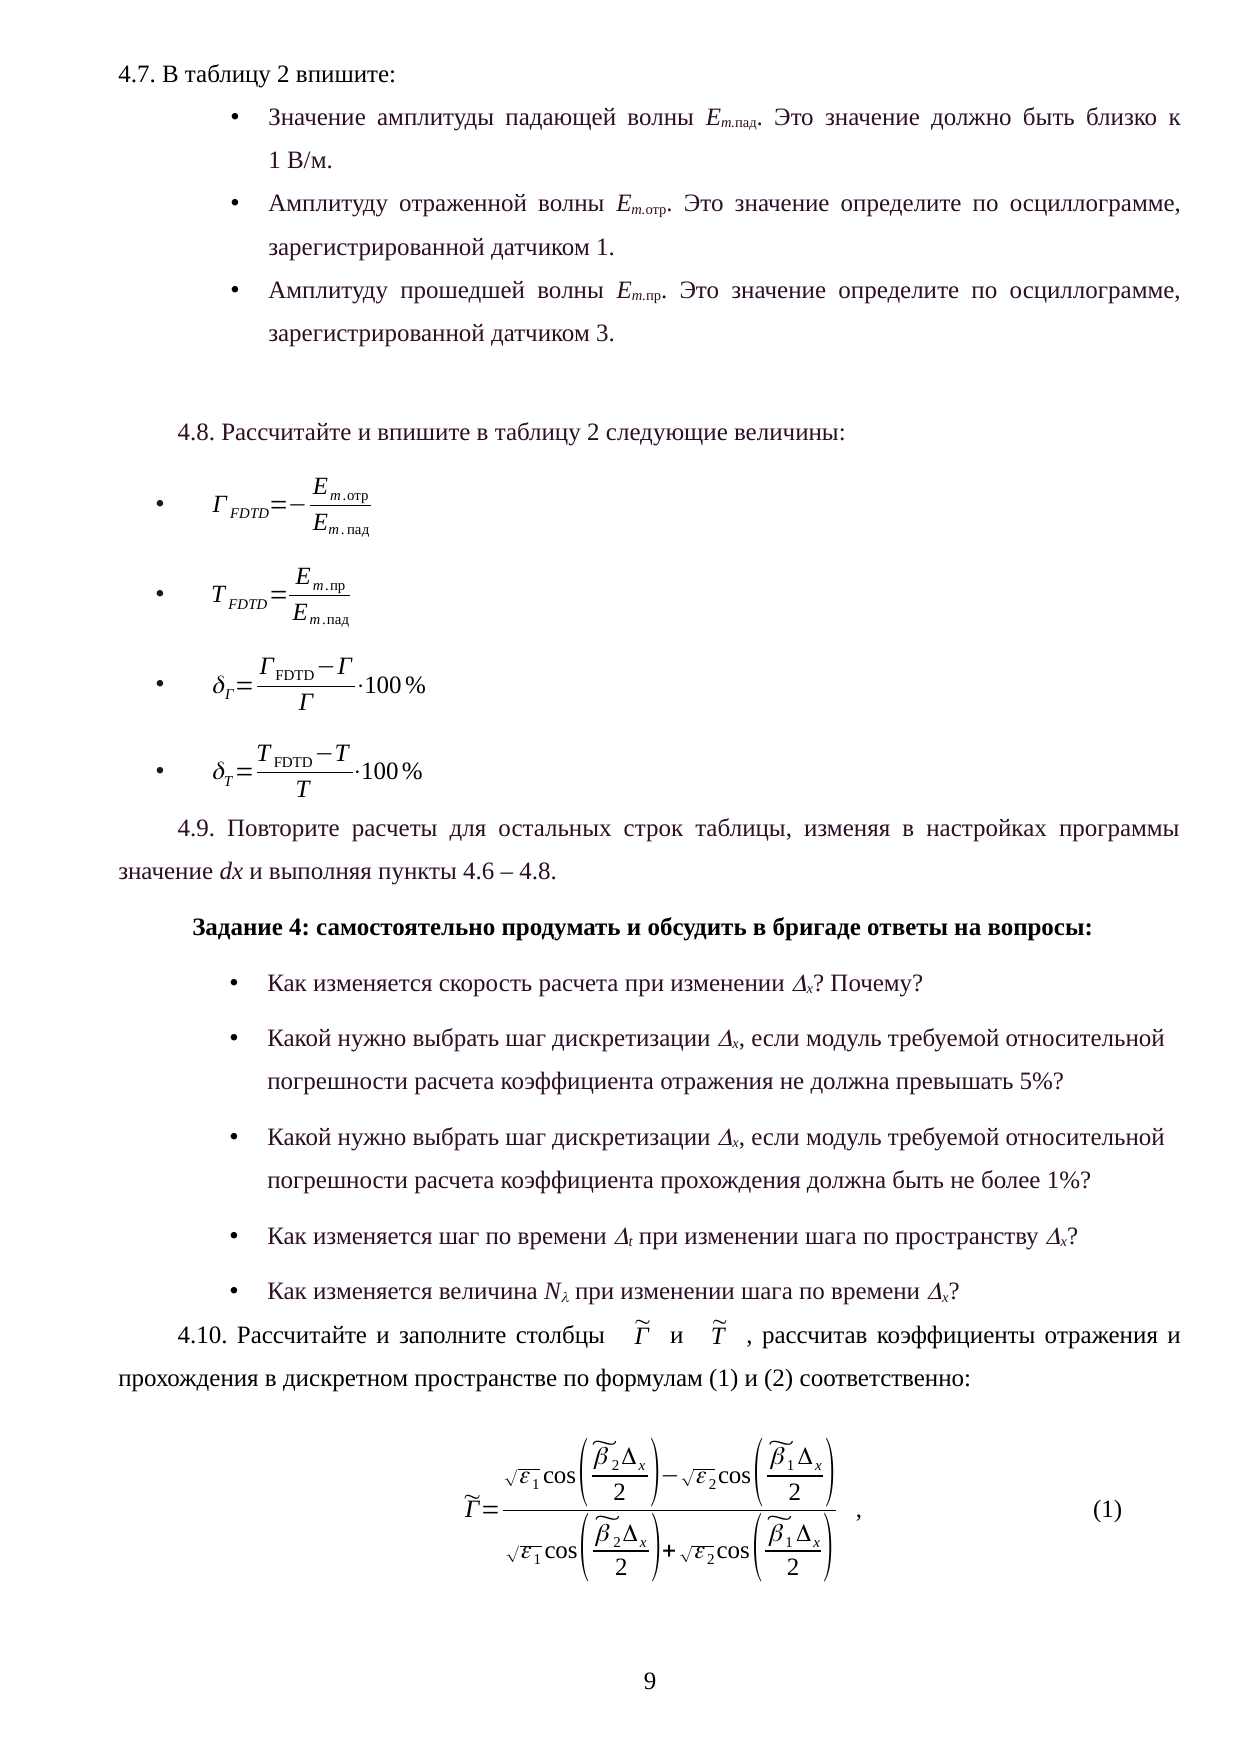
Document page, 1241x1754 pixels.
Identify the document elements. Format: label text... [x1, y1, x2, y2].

list Как изменяется величина Nl при изменении шага по времени Dx? [229, 1276, 1181, 1305]
list Как изменяется скорость расчета при изменении Dx? Почему? [229, 968, 1181, 996]
text , (1) [118, 1436, 1181, 1584]
text 4.8. Рассчитайте и впишите в таблицу 2 следующие величины: [118, 417, 1181, 445]
list Значение амплитуды падающей волны Em.пад. Это значение должно быть близко к 1 В/⁠м. [231, 102, 1181, 174]
text Задание 4: самостоятельно продумать и обсудить в бригаде ответы на вопросы: [118, 912, 1181, 941]
text 4.7. В таблицу 2 впишите: [118, 59, 1181, 88]
list Амплитуду прошедшей волны Em.пр. Это значение определите по осциллограмме, зарегистрированной датчиком 3. [231, 275, 1181, 347]
list Как изменяется шаг по времени Dt при изменении шага по пространству Dx? [229, 1221, 1181, 1249]
text 4.9. Повторите расчеты для остальных строк таблицы, изменяя в настройках программы значение dx и выполняя пункты 4.6 – 4.8. [118, 813, 1181, 885]
list Амплитуду отраженной волны Em.отр. Это значение определите по осциллограмме, зарегистрированной датчиком 1. [231, 188, 1181, 260]
list Какой нужно выбрать шаг дискретизации Dx, если модуль требуемой относительной погрешности расчета коэффициента прохождения должна быть не более 1%? [229, 1122, 1181, 1194]
list Какой нужно выбрать шаг дискретизации Dx, если модуль требуемой относительной погрешности расчета коэффициента отражения не должна превышать 5%? [229, 1023, 1181, 1095]
text 4.10. Рассчитайте и заполните столбцы и , рассчитав коэффициенты отражения и прохождения в дискретном пространстве по формулам (1) и (2) соответственно: [118, 1319, 1181, 1392]
